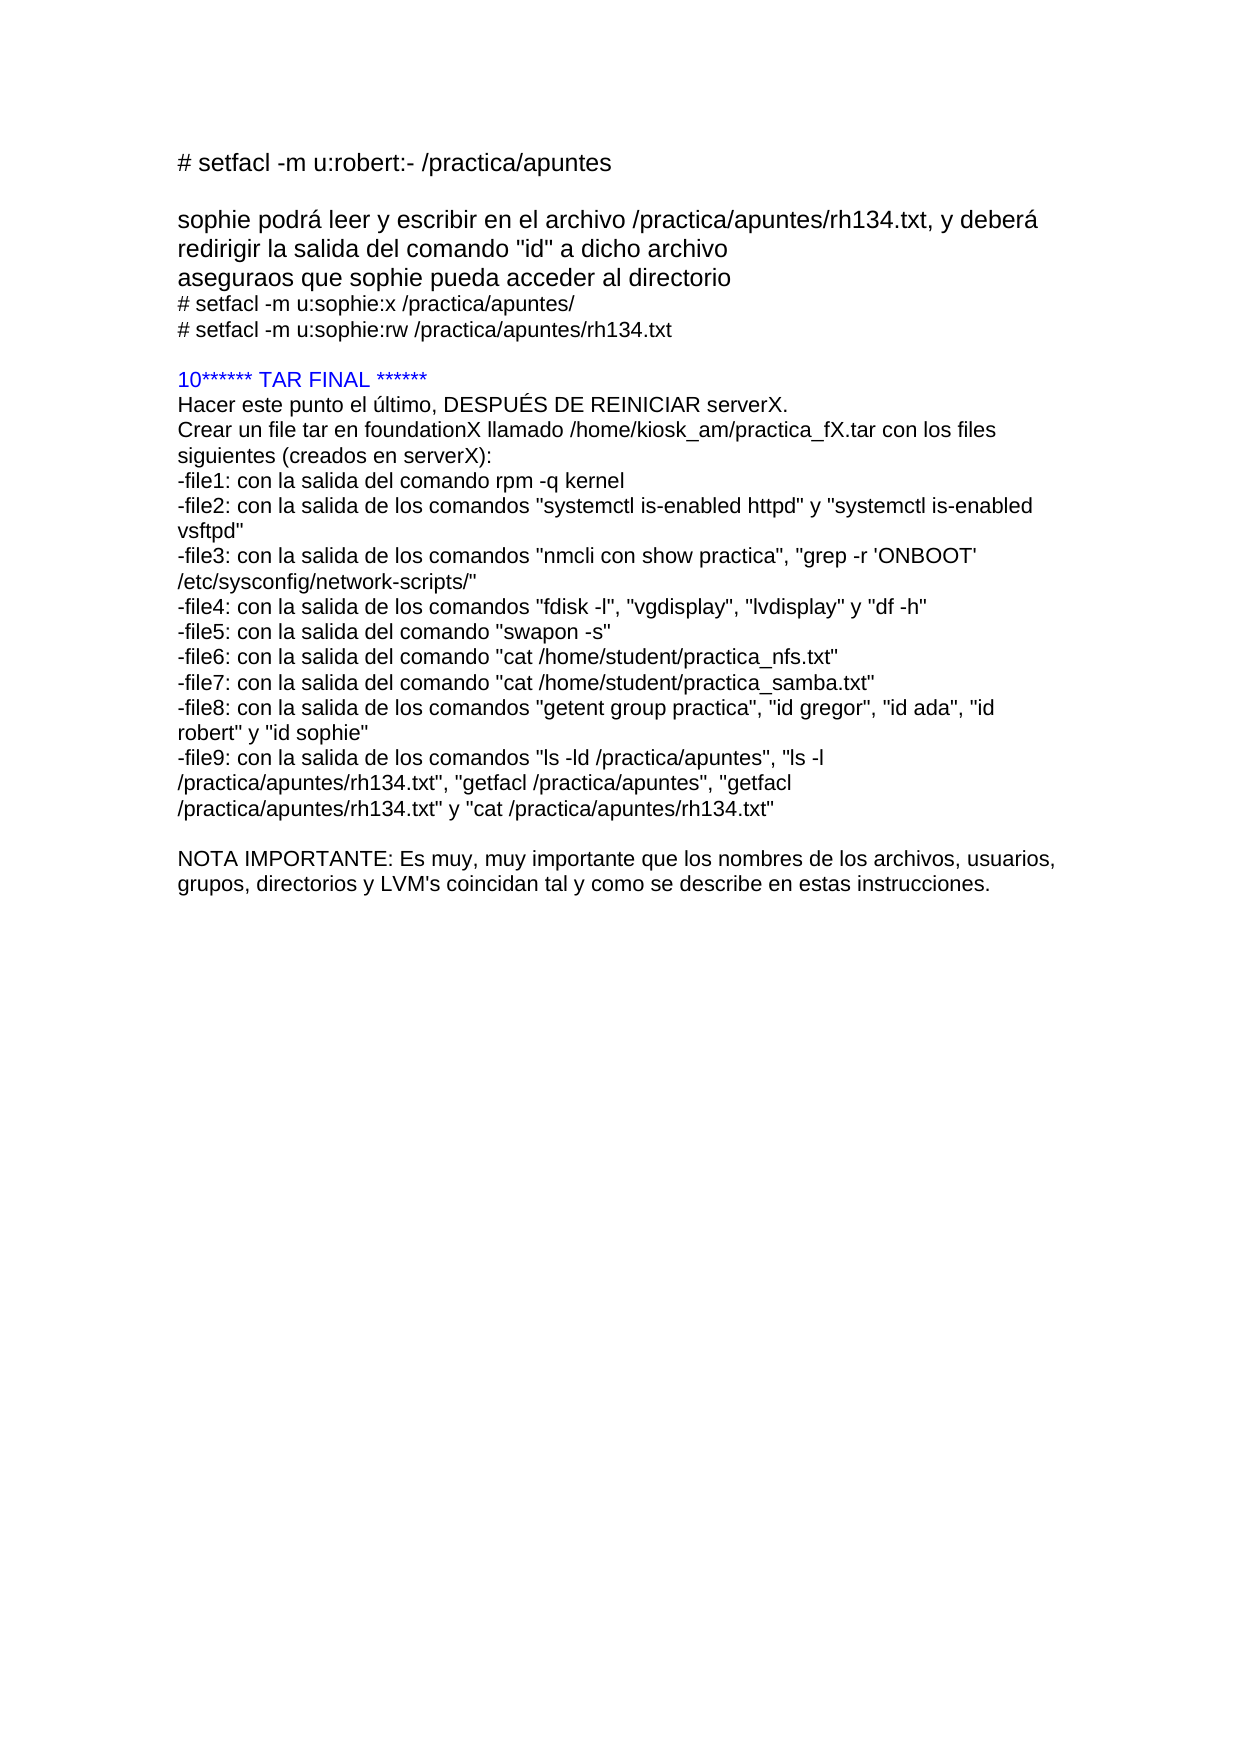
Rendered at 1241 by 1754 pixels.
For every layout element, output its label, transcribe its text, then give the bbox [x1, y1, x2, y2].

text sophie podrá leer y escribir en el archivo /practica/apuntes/rh134.txt, y deberá redirigir la salida del comando "id" a dicho archivo [177, 176, 1063, 263]
text aseguraos que sophie pueda acceder al directorio [177, 263, 1063, 291]
text # setfacl -m u:robert:- /practica/apuntes [177, 148, 1063, 176]
text # setfacl -m u:sophie:x /practica/apuntes/ # setfacl -m u:sophie:rw /practica/apuntes/rh134.txt 10****** TAR FINAL ****** Hacer este punto el último, DESPUÉS DE REINICIAR serverX. Crear un file tar en foundationX llamado /home/kiosk_am/practica_fX.tar con los files siguientes (creados en serverX): -file1: con la salida del comando rpm -q kernel -file2: con la salida de los comandos "systemctl is-enabled httpd" y "systemctl is-enabled vsftpd" -file3: con la salida de los comandos "nmcli con show practica", "grep -r 'ONBOOT' /etc/sysconfig/network-scripts/" -file4: con la salida de los comandos "fdisk -l", "vgdisplay", "lvdisplay" y "df -h" -file5: con la salida del comando "swapon -s" -file6: con la salida del comando "cat /home/student/practica_nfs.txt" -file7: con la salida del comando "cat /home/student/practica_samba.txt" -file8: con la salida de los comandos "getent group practica", "id gregor", "id ada", "id robert" y "id sophie" -file9: con la salida de los comandos "ls -ld /practica/apuntes", "ls -l /practica/apuntes/rh134.txt", "getfacl /practica/apuntes", "getfacl /practica/apuntes/rh134.txt" y "cat /practica/apuntes/rh134.txt" NOTA IMPORTANTE: Es muy, muy importante que los nombres de los archivos, usuarios, grupos, directorios y LVM's coincidan tal y como se describe en estas instrucciones. [177, 291, 1063, 896]
